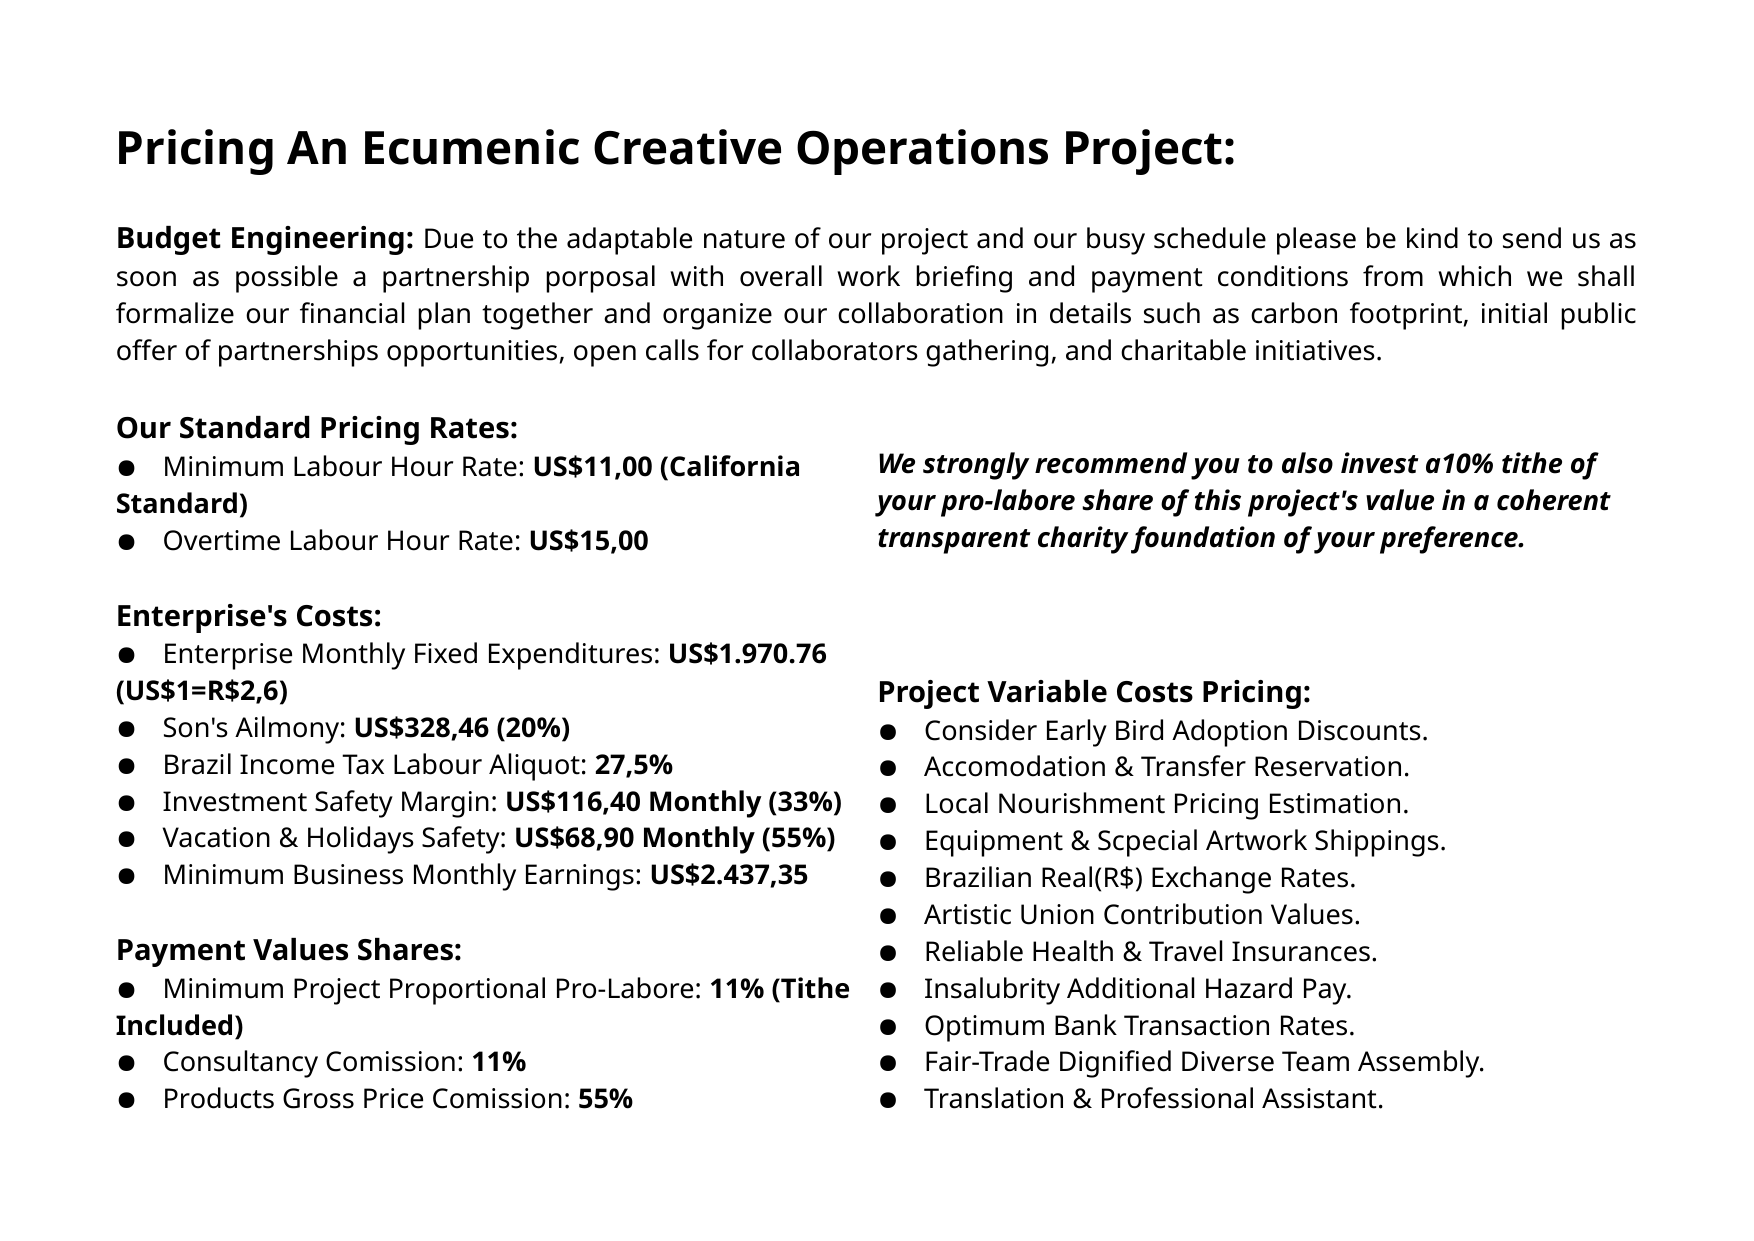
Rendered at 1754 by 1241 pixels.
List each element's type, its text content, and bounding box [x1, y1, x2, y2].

list Consider Early Bird Adoption Discounts. [877, 711, 1638, 748]
list Reliable Health & Travel Insurances. [877, 932, 1638, 969]
list Investment Safety Margin: US$116,40 Monthly (33%) [116, 782, 877, 819]
list Accomodation & Transfer Reservation. [877, 748, 1638, 785]
list Son's Ailmony: US$328,46 (20%) [116, 708, 877, 745]
list Consultancy Comission: 11% [116, 1043, 877, 1080]
list Products Gross Price Comission: 55% [116, 1080, 877, 1117]
text Project Variable Costs Pricing: [877, 671, 1638, 711]
text Budget Engineering: Due to the adaptable nature of our project and our busy schedule please be kind to send us as soon as possible a partnership porposal with overall work briefing and payment conditions from which we shall formalize our financial plan together and organize our collaboration in details such as carbon footprint, initial public offer of partnerships opportunities, open calls for collaborators gathering, and charitable initiatives. [116, 218, 1638, 368]
text Pricing An Ecumenic Creative Operations Project: [116, 116, 1638, 178]
list Vacation & Holidays Safety: US$68,90 Monthly (55%) [116, 819, 877, 856]
list Artistic Union Contribution Values. [877, 895, 1638, 932]
text Enterprise's Costs: [116, 595, 877, 634]
text Payment Values Shares: [116, 929, 877, 969]
list Optimum Bank Transaction Rates. [877, 1006, 1638, 1043]
text Our Standard Pricing Rates: [116, 408, 877, 447]
list Overtime Labour Hour Rate: US$15,00 [116, 521, 877, 558]
list Brazil Income Tax Labour Aliquot: 27,5% [116, 745, 877, 782]
list Minimum Project Proportional Pro-Labore: 11% (Tithe Included) [116, 969, 877, 1043]
list Enterprise Monthly Fixed Expenditures: US$1.970.76 (US$1=R$2,6) [116, 634, 877, 708]
list Minimum Labour Hour Rate: US$11,00 (California Standard) [116, 447, 877, 521]
list Minimum Business Monthly Earnings: US$2.437,35 [116, 856, 877, 893]
list Fair-Trade Dignified Diverse Team Assembly. [877, 1043, 1638, 1080]
text We strongly recommend you to also invest a10% tithe of your pro-labore share of this project's value in a coherent transparent charity foundation of your preference. [877, 444, 1638, 555]
list Equipment & Scpecial Artwork Shippings. [877, 822, 1638, 858]
list Insalubrity Additional Hazard Pay. [877, 969, 1638, 1006]
list Local Nourishment Pricing Estimation. [877, 785, 1638, 822]
list Brazilian Real(R$) Exchange Rates. [877, 858, 1638, 895]
list Translation & Professional Assistant. [877, 1080, 1638, 1117]
